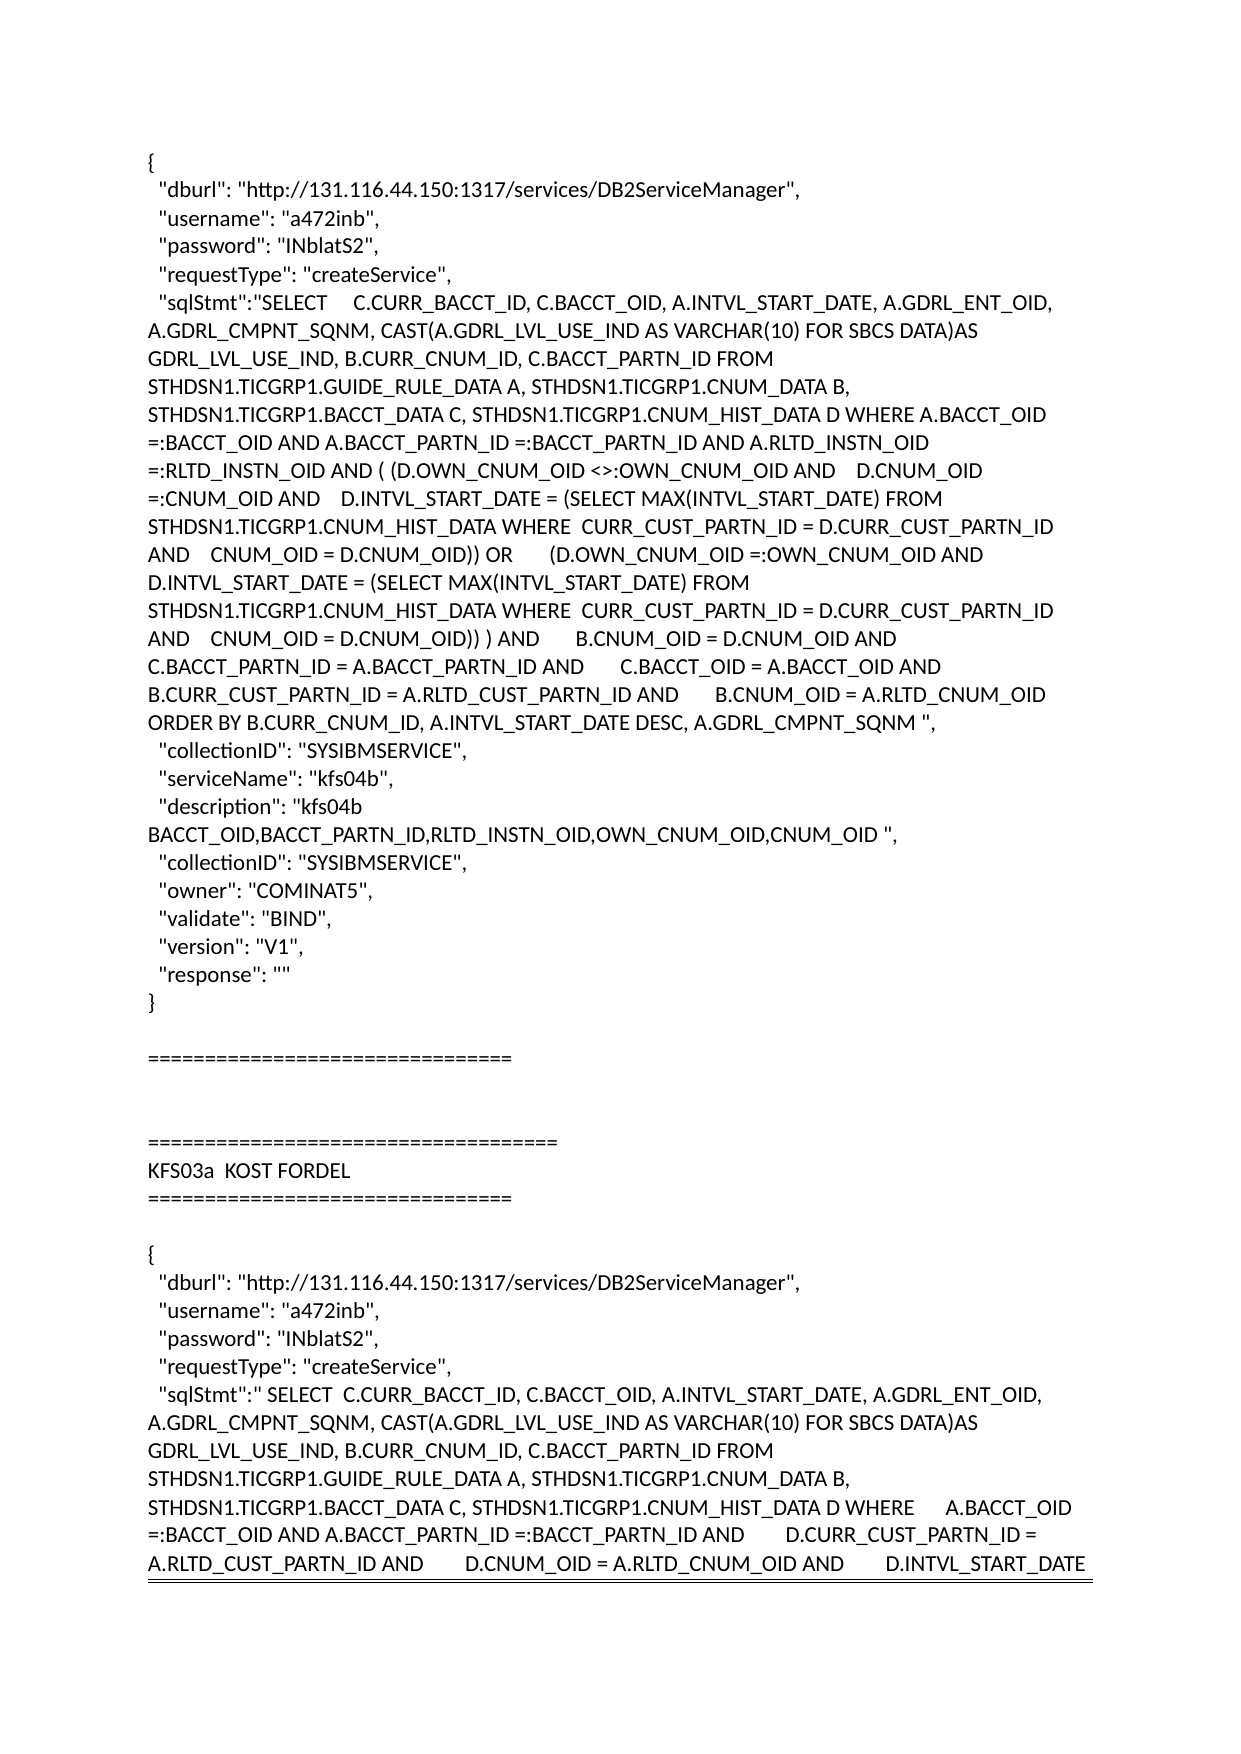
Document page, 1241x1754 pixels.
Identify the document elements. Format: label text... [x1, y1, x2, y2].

text "sqlStmt":"SELECT C.CURR_BACCT_ID, C.BACCT_OID, A.INTVL_START_DATE, A.GDRL_ENT_OID, A.GDRL_CMPNT_SQNM, CAST(A.GDRL_LVL_USE_IND AS VARCHAR(10) FOR SBCS DATA)AS GDRL_LVL_USE_IND, B.CURR_CNUM_ID, C.BACCT_PARTN_ID FROM STHDSN1.TICGRP1.GUIDE_RULE_DATA A, STHDSN1.TICGRP1.CNUM_DATA B, STHDSN1.TICGRP1.BACCT_DATA C, STHDSN1.TICGRP1.CNUM_HIST_DATA D WHERE A.BACCT_OID =:BACCT_OID AND A.BACCT_PARTN_ID =:BACCT_PARTN_ID AND A.RLTD_INSTN_OID =:RLTD_INSTN_OID AND ( (D.OWN_CNUM_OID <>:OWN_CNUM_OID AND D.CNUM_OID =:CNUM_OID AND D.INTVL_START_DATE = (SELECT MAX(INTVL_START_DATE) FROM STHDSN1.TICGRP1.CNUM_HIST_DATA WHERE CURR_CUST_PARTN_ID = D.CURR_CUST_PARTN_ID AND CNUM_OID = D.CNUM_OID)) OR (D.OWN_CNUM_OID =:OWN_CNUM_OID AND D.INTVL_START_DATE = (SELECT MAX(INTVL_START_DATE) FROM STHDSN1.TICGRP1.CNUM_HIST_DATA WHERE CURR_CUST_PARTN_ID = D.CURR_CUST_PARTN_ID AND CNUM_OID = D.CNUM_OID)) ) AND B.CNUM_OID = D.CNUM_OID AND C.BACCT_PARTN_ID = A.BACCT_PARTN_ID AND C.BACCT_OID = A.BACCT_OID AND B.CURR_CUST_PARTN_ID = A.RLTD_CUST_PARTN_ID AND B.CNUM_OID = A.RLTD_CNUM_OID ORDER BY B.CURR_CNUM_ID, A.INTVL_START_DATE DESC, A.GDRL_CMPNT_SQNM ", [148, 288, 1093, 736]
text "requestType": "createService", [148, 260, 1093, 288]
text "version": "V1", [148, 932, 1093, 960]
text "username": "a472inb", [148, 204, 1093, 232]
text "serviceName": "kfs04b", [148, 764, 1093, 792]
text ================================ [148, 1184, 1093, 1212]
text "sqlStmt":" SELECT C.CURR_BACCT_ID, C.BACCT_OID, A.INTVL_START_DATE, A.GDRL_ENT_OID, A.GDRL_CMPNT_SQNM, CAST(A.GDRL_LVL_USE_IND AS VARCHAR(10) FOR SBCS DATA)AS GDRL_LVL_USE_IND, B.CURR_CNUM_ID, C.BACCT_PARTN_ID FROM STHDSN1.TICGRP1.GUIDE_RULE_DATA A, STHDSN1.TICGRP1.CNUM_DATA B, STHDSN1.TICGRP1.BACCT_DATA C, STHDSN1.TICGRP1.CNUM_HIST_DATA D WHERE A.BACCT_OID =:BACCT_OID AND A.BACCT_PARTN_ID =:BACCT_PARTN_ID AND D.CURR_CUST_PARTN_ID = A.RLTD_CUST_PARTN_ID AND D.CNUM_OID = A.RLTD_CNUM_OID AND D.INTVL_START_DATE [148, 1381, 1093, 1579]
text { [148, 1240, 1093, 1268]
text { [148, 148, 1093, 176]
text "dburl": "http://131.116.44.150:1317/services/DB2ServiceManager", [148, 176, 1093, 204]
text ================================ [148, 1044, 1093, 1072]
text "username": "a472inb", [148, 1296, 1093, 1324]
text "owner": "COMINAT5", [148, 876, 1093, 904]
text "password": "INblatS2", [148, 1324, 1093, 1352]
text KFS03a KOST FORDEL [148, 1156, 1093, 1184]
text "description": "kfs04b BACCT_OID,BACCT_PARTN_ID,RLTD_INSTN_OID,OWN_CNUM_OID,CNUM_OID ", [148, 792, 1093, 848]
text } [148, 988, 1093, 1016]
text "collectionID": "SYSIBMSERVICE", [148, 848, 1093, 876]
text "validate": "BIND", [148, 904, 1093, 932]
text ==================================== [148, 1128, 1093, 1156]
text "dburl": "http://131.116.44.150:1317/services/DB2ServiceManager", [148, 1268, 1093, 1296]
text "response": "" [148, 960, 1093, 988]
text "collectionID": "SYSIBMSERVICE", [148, 736, 1093, 764]
text "password": "INblatS2", [148, 232, 1093, 260]
text "requestType": "createService", [148, 1352, 1093, 1381]
